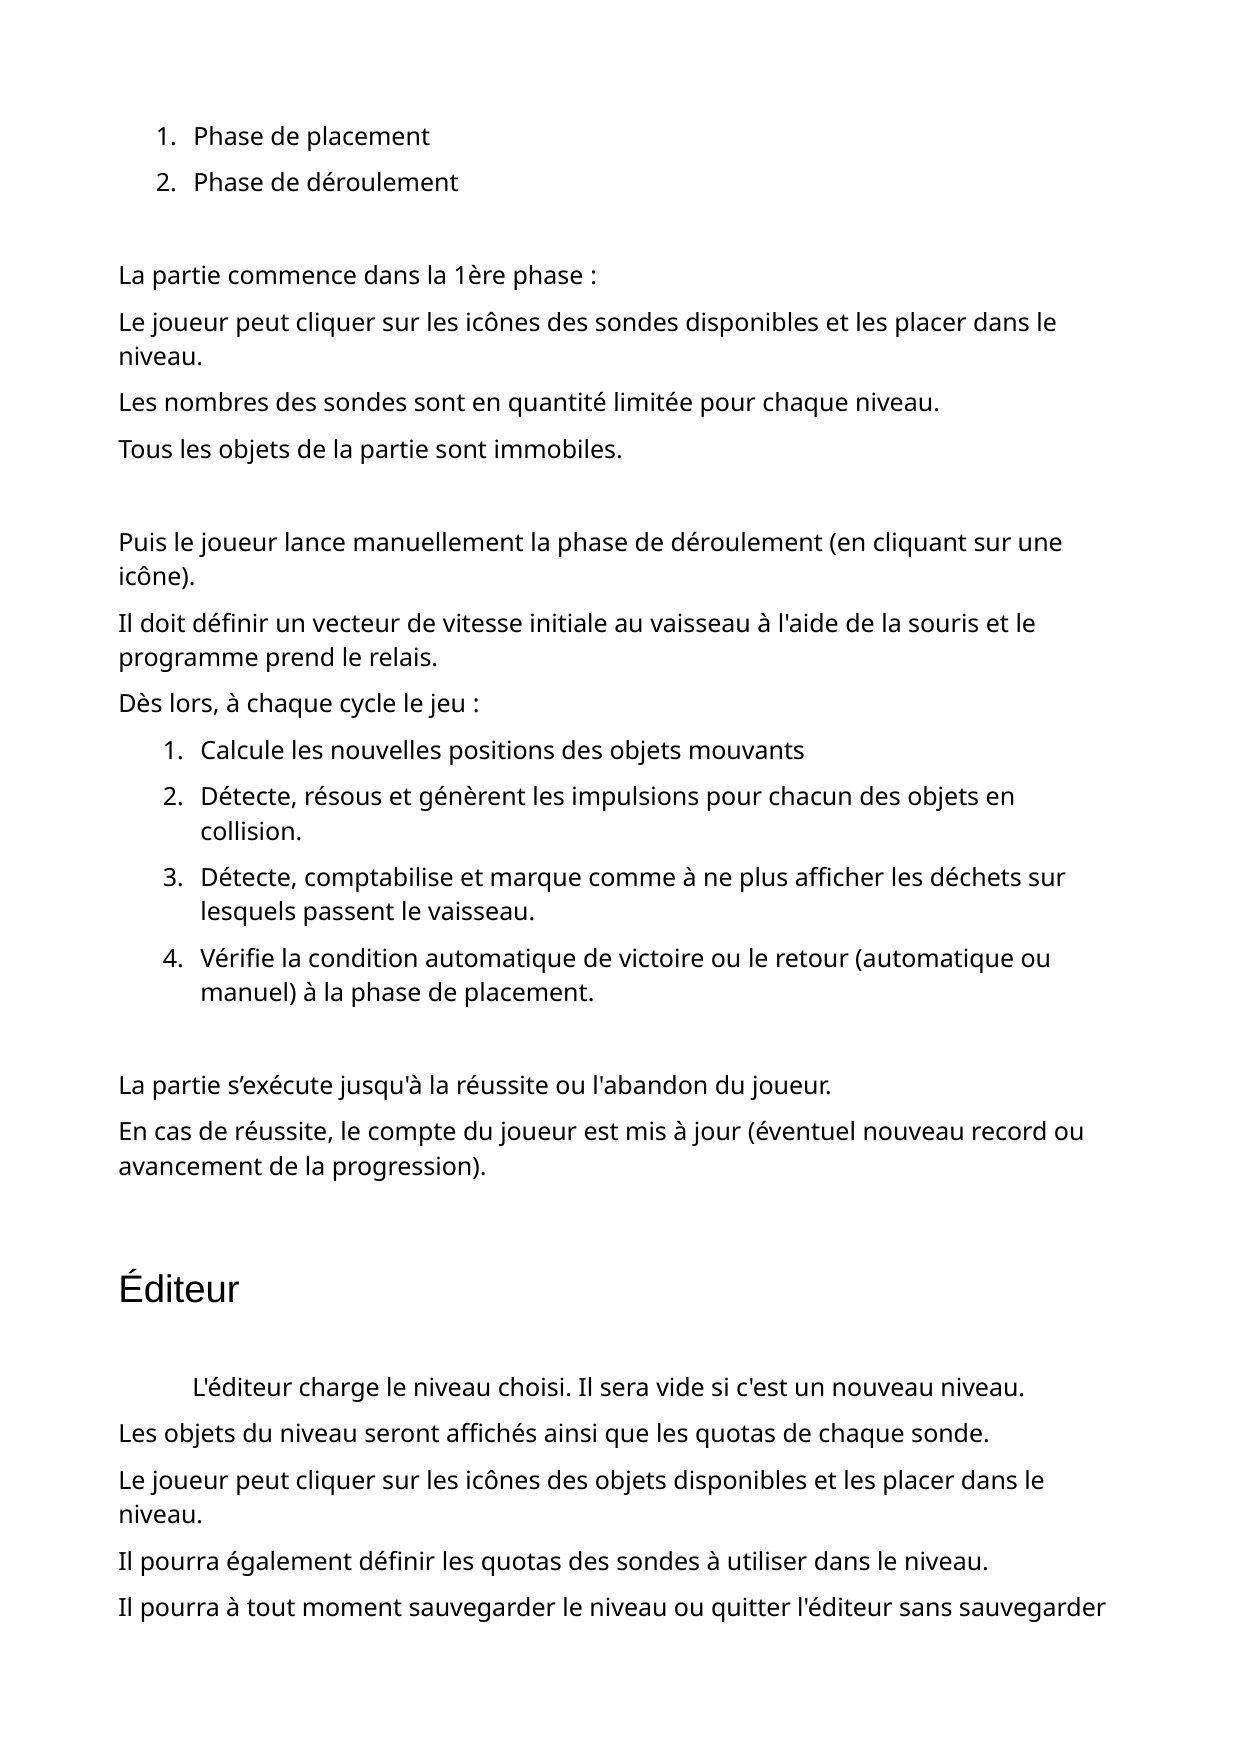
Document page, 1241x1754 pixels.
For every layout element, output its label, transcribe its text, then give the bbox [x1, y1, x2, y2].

text Tous les objets de la partie sont immobiles. [118, 432, 1122, 466]
text Les nombres des sondes sont en quantité limitée pour chaque niveau. [118, 385, 1122, 419]
list Détecte, résous et génèrent les impulsions pour chacun des objets en collision. [163, 779, 1122, 847]
text Il doit définir un vecteur de vitesse initiale au vaisseau à l'aide de la souris et le programme prend le relais. [118, 605, 1122, 673]
text Le joueur peut cliquer sur les icônes des objets disponibles et les placer dans le niveau. [118, 1462, 1122, 1531]
text La partie commence dans la 1ère phase : [118, 258, 1122, 292]
text Dès lors, à chaque cycle le jeu : [118, 686, 1122, 720]
subtitle Éditeur [118, 1266, 1122, 1310]
text Il pourra également définir les quotas des sondes à utiliser dans le niveau. [118, 1543, 1122, 1577]
list Phase de déroulement [156, 165, 1122, 199]
text Il pourra à tout moment sauvegarder le niveau ou quitter l'éditeur sans sauvegarder [118, 1590, 1122, 1624]
text La partie s’exécute jusqu'à la réussite ou l'abandon du joueur. [118, 1067, 1122, 1102]
text En cas de réussite, le compte du joueur est mis à jour (éventuel nouveau record ou avancement de la progression). [118, 1114, 1122, 1182]
list Calcule les nouvelles positions des objets mouvants [163, 732, 1122, 767]
text Le joueur peut cliquer sur les icônes des sondes disponibles et les placer dans le niveau. [118, 304, 1122, 372]
list Détecte, comptabilise et marque comme à ne plus afficher les déchets sur lesquels passent le vaisseau. [163, 860, 1122, 928]
list Phase de placement [156, 118, 1122, 152]
text L'éditeur charge le niveau choisi. Il sera vide si c'est un nouveau niveau. [118, 1369, 1122, 1403]
list Vérifie la condition automatique de victoire ou le retour (automatique ou manuel) à la phase de placement. [163, 940, 1122, 1008]
text Les objets du niveau seront affichés ainsi que les quotas de chaque sonde. [118, 1416, 1122, 1450]
text Puis le joueur lance manuellement la phase de déroulement (en cliquant sur une icône). [118, 525, 1122, 593]
